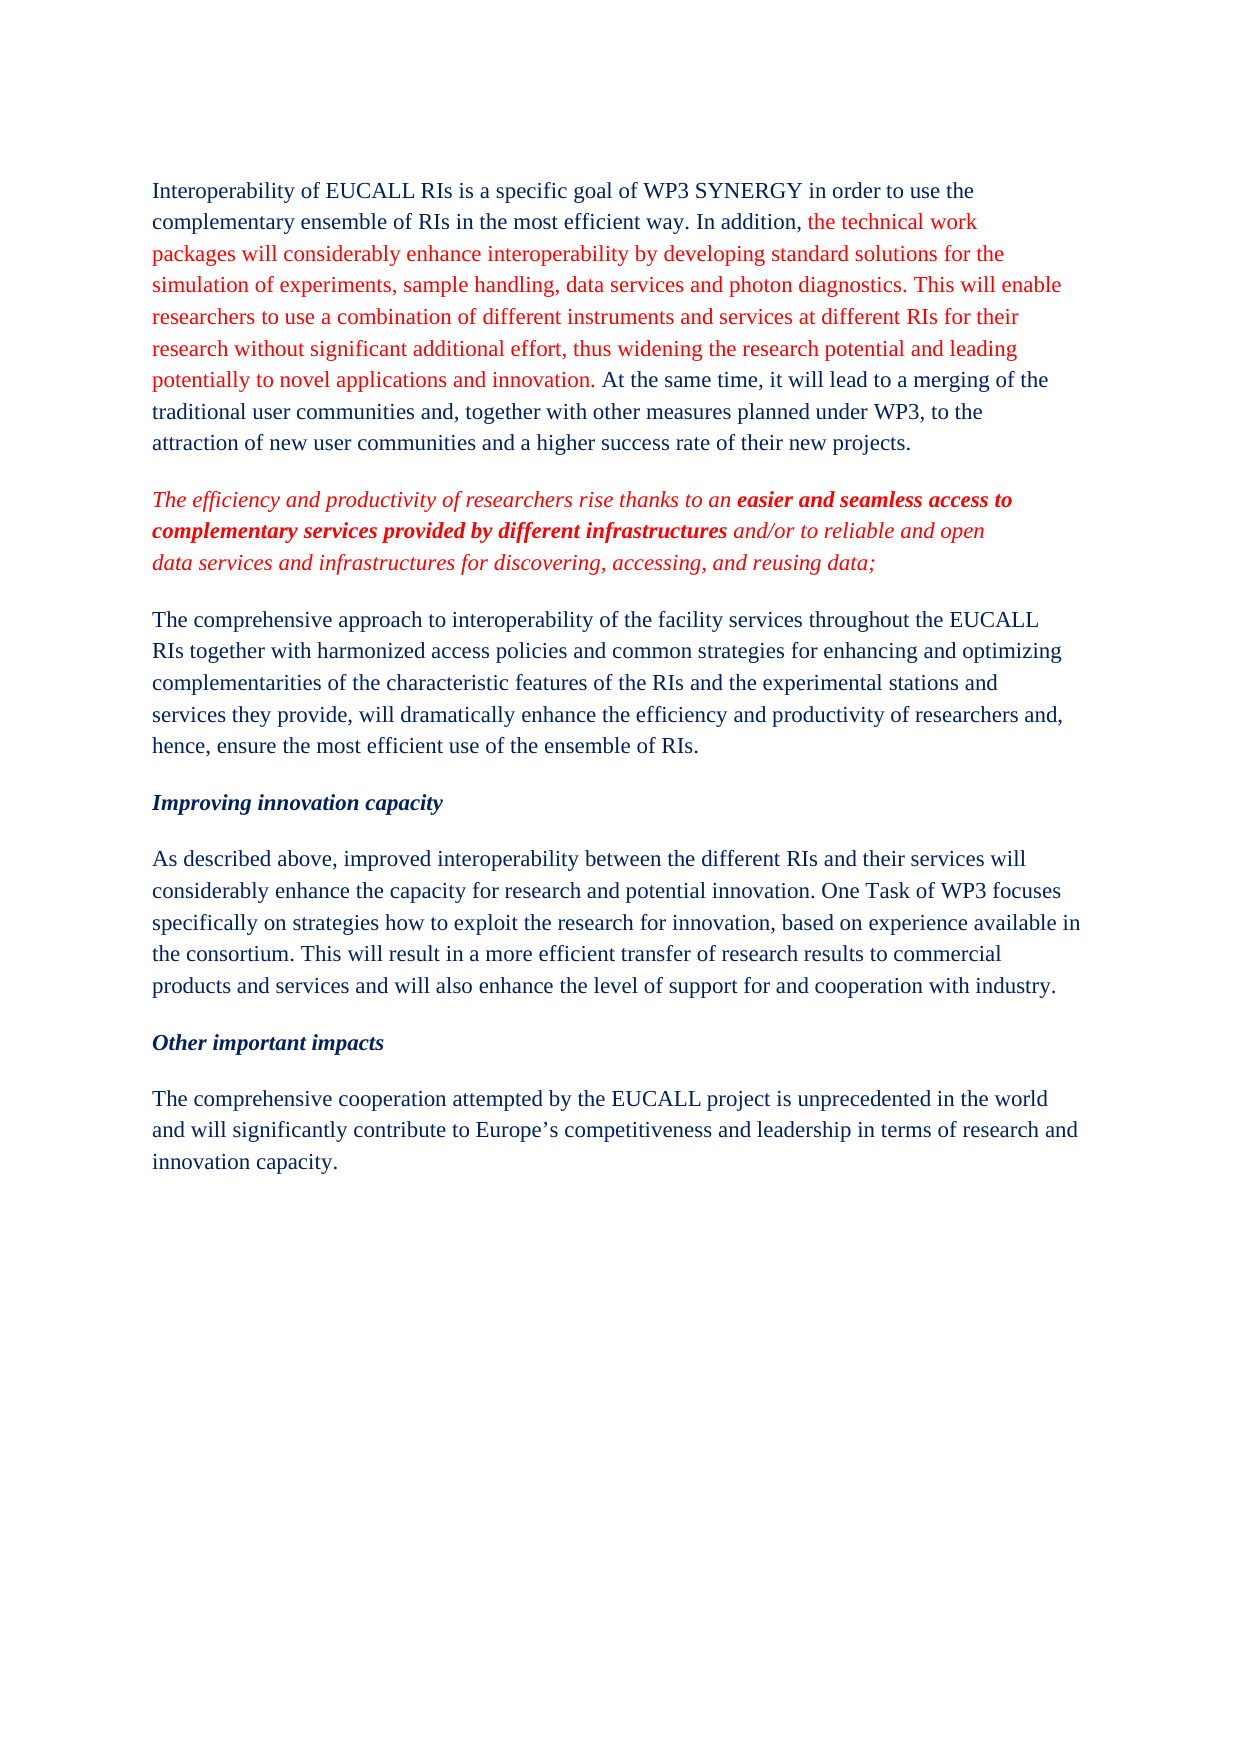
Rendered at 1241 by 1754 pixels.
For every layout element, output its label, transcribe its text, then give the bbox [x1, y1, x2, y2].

text The efficiency and productivity of researchers rise thanks to an easier and seamless access to complementary services provided by different infrastructures and/or to reliable and open data services and infrastructures for discovering, accessing, and reusing data; [152, 486, 1030, 575]
text The comprehensive cooperation attempted by the EUCALL project is unprecedented in the world and will significantly contribute to Europe’s competitiveness and leadership in terms of research and [152, 1085, 1086, 1143]
text Other important impacts [152, 1029, 1095, 1055]
text The comprehensive approach to interoperability of the facility services throughout the EUCALL RIs together with harmonized access policies and common strategies for enhancing and optimizing complementarities of the characteristic features of the RIs and the experimental stations and services they provide, will dramatically enhance the efficiency and productivity of researchers and, hence, ensure the most efficient use of the ensemble of RIs. [152, 606, 1074, 758]
text As described above, improved interoperability between the different RIs and their services will considerably enhance the capacity for research and potential innovation. One Task of WP3 focuses specifically on strategies how to exploit the research for innovation, based on experience available in the consortium. This will result in a more efficient transfer of research results to commercial products and services and will also enhance the level of support for and cooperation with industry. [152, 846, 1084, 998]
text Interoperability of EUCALL RIs is a specific goal of WP3 SYNERGY in order to use the complementary ensemble of RIs in the most efficient way. In addition, the technical work packages will considerably enhance interoperability by developing standard solutions for the simulation of experiments, sample handling, data services and photon diagnostics. This will enable researchers to use a combination of different instruments and services at different RIs for their research without significant additional effort, thus widening the research potential and leading potentially to novel applications and innovation. At the same time, it will lead to a merging of the traditional user communities and, together with other measures planned under WP3, to the attraction of new user communities and a higher success rate of their new projects. [152, 177, 1065, 456]
text innovation capacity. [152, 1148, 1095, 1174]
text Improving innovation capacity [152, 789, 1095, 816]
